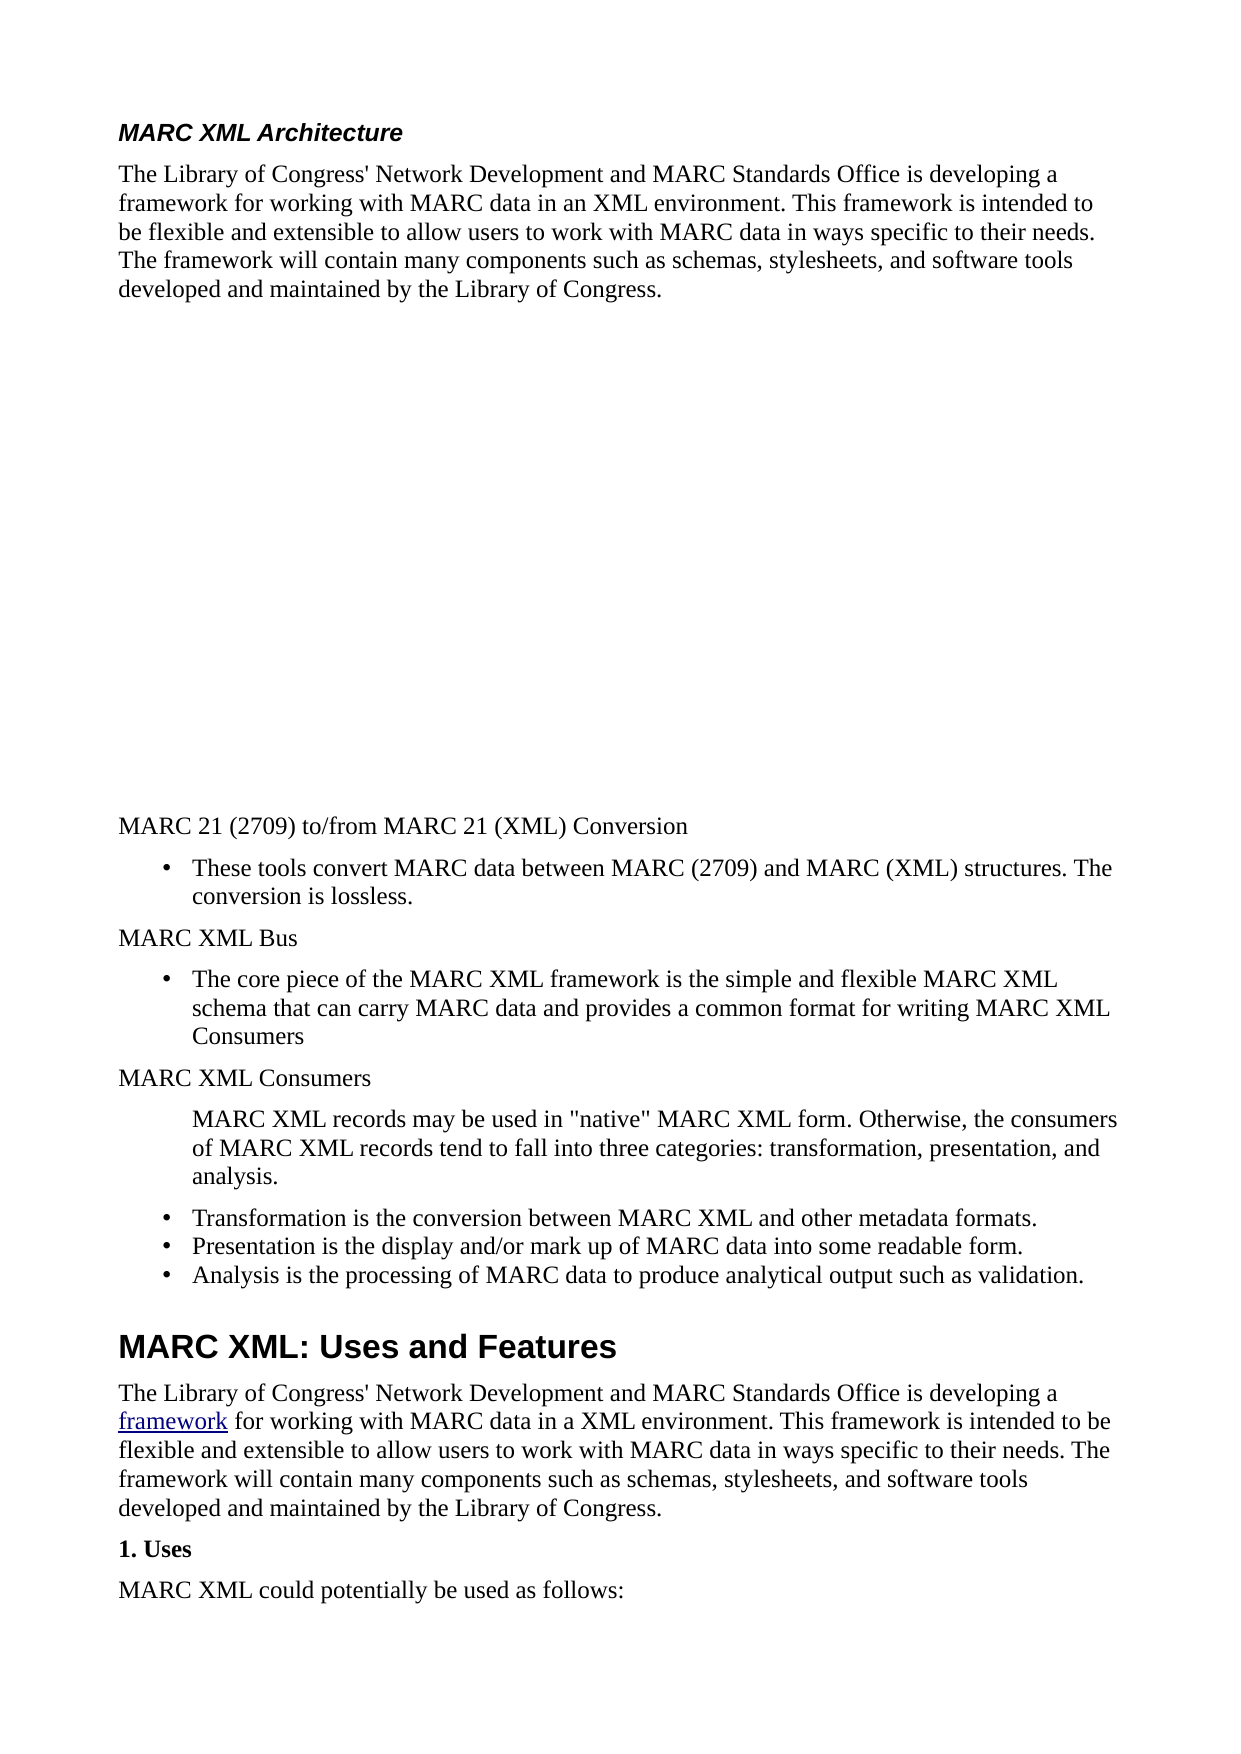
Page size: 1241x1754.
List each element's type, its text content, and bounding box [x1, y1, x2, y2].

text MARC XML Bus [118, 923, 1122, 951]
text The Library of Congress' Network Development and MARC Standards Office is developing a framework for working with MARC data in an XML environment. This framework is intended to be flexible and extensible to allow users to work with MARC data in ways specific to their needs. The framework will contain many components such as schemas, stylesheets, and software tools developed and maintained by the Library of Congress. [118, 159, 1122, 303]
text The Library of Congress' Network Development and MARC Standards Office is developing a framework for working with MARC data in a XML environment. This framework is intended to be flexible and extensible to allow users to work with MARC data in ways specific to their needs. The framework will contain many components such as schemas, stylesheets, and software tools developed and maintained by the Library of Congress. [118, 1378, 1122, 1521]
list The core piece of the MARC XML framework is the simple and flexible MARC XML schema that can carry MARC data and provides a common format for writing MARC XML Consumers [162, 964, 1122, 1050]
text MARC XML Consumers [118, 1063, 1122, 1091]
list MARC XML records may be used in "native" MARC XML form. Otherwise, the consumers of MARC XML records tend to fall into three categories: transformation, presentation, and analysis. [162, 1104, 1122, 1190]
text 1. Uses [118, 1534, 1122, 1563]
subtitle MARC XML Architecture [118, 118, 1122, 147]
list Analysis is the processing of MARC data to produce analytical output such as validation. [162, 1260, 1122, 1289]
list Transformation is the conversion between MARC XML and other metadata formats. [162, 1203, 1122, 1231]
text MARC 21 (2709) to/from MARC 21 (XML) Conversion [118, 811, 1122, 840]
list Presentation is the display and/or mark up of MARC data into some readable form. [162, 1231, 1122, 1260]
text MARC XML could potentially be used as follows: [118, 1575, 1122, 1604]
subtitle MARC XML: Uses and Features [118, 1326, 1122, 1365]
list These tools convert MARC data between MARC (2709) and MARC (XML) structures. The conversion is lossless. [162, 853, 1122, 910]
